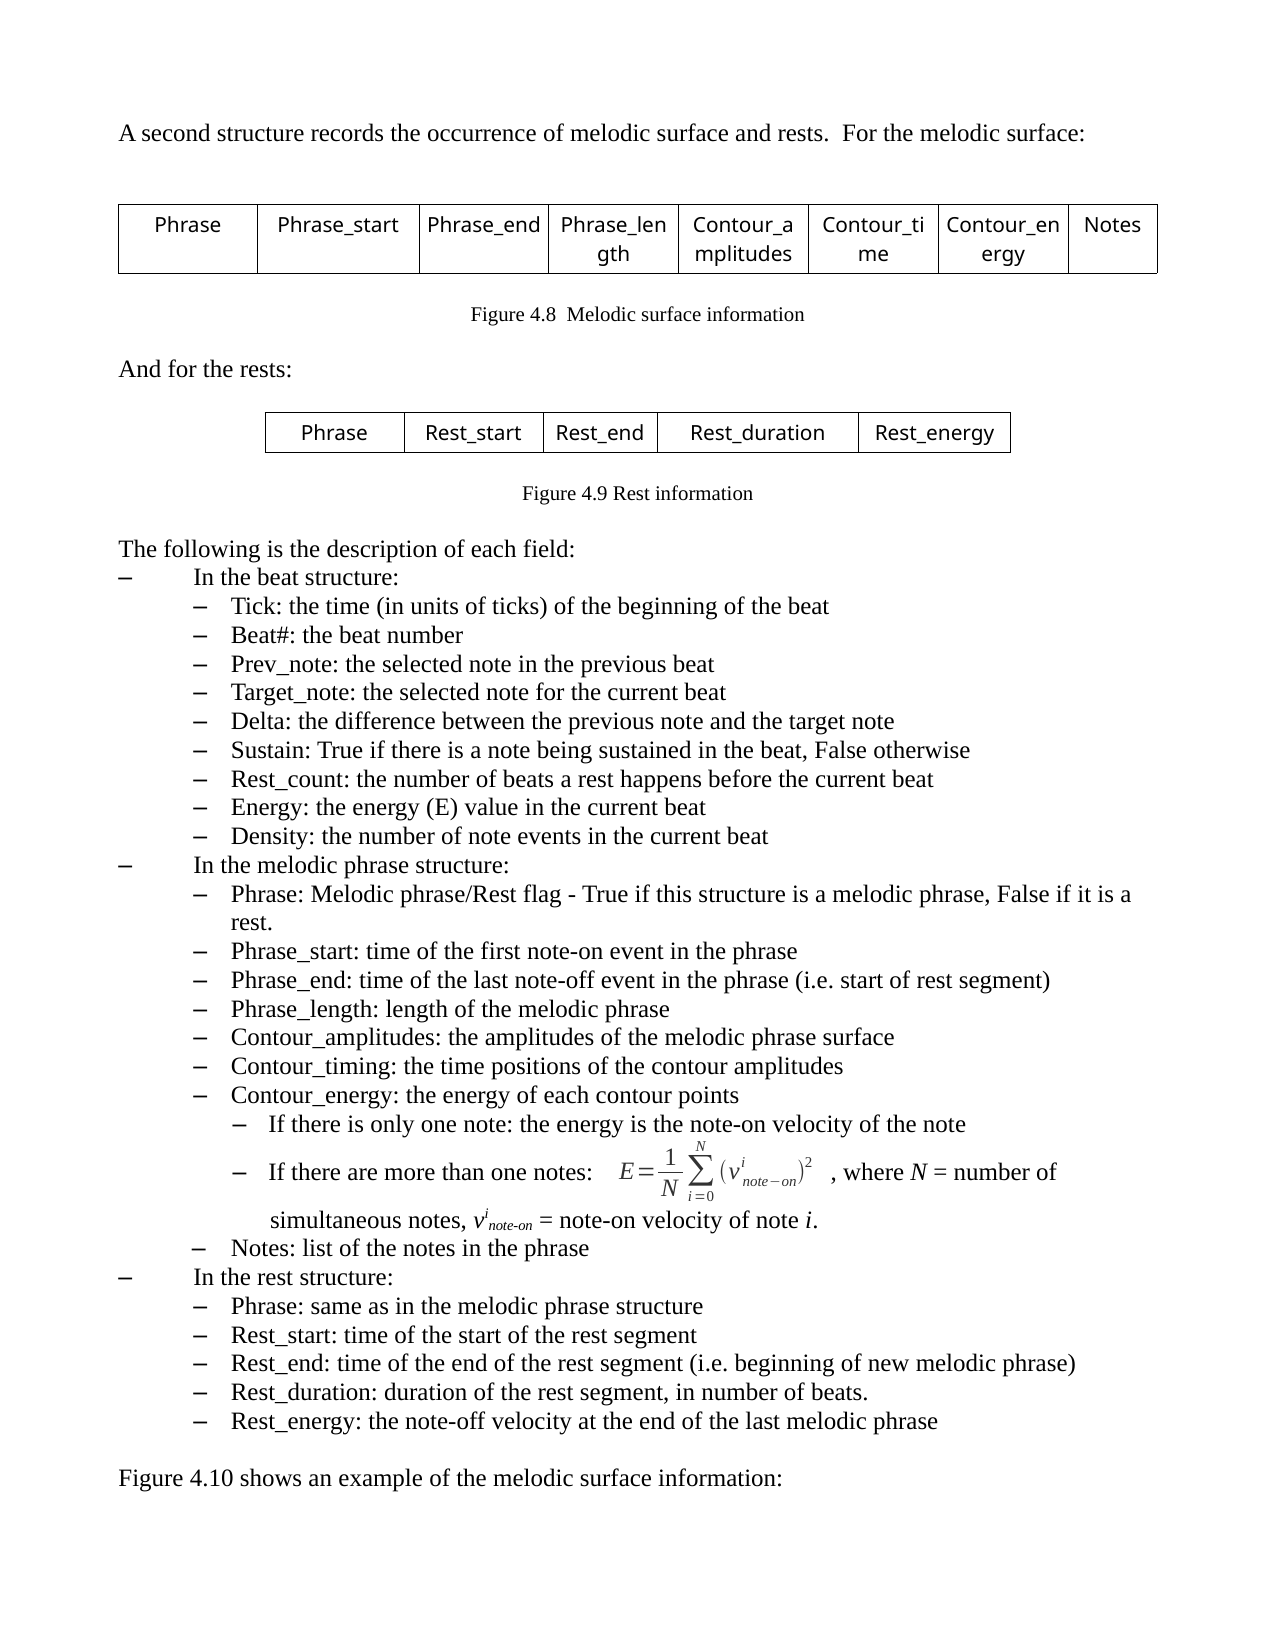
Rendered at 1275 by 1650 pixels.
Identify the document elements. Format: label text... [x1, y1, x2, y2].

list Sustain: True if there is a note being sustained in the beat, False otherwise [118, 735, 1157, 764]
list Notes: list of the notes in the phrase [192, 1233, 1157, 1262]
table_header Phrase [119, 205, 257, 273]
list Beat#: the beat number [118, 620, 1157, 649]
list Energy: the energy (E) value in the current beat [118, 792, 1157, 821]
list Rest_start: time of the start of the rest segment [118, 1320, 1157, 1348]
list Phrase_length: length of the melodic phrase [193, 994, 1157, 1022]
list Contour_timing: the time positions of the contour amplitudes [193, 1051, 1157, 1080]
list Contour_energy: the energy of each contour points [193, 1080, 1157, 1109]
table_header Rest_start [405, 413, 543, 452]
list Phrase_end: time of the last note-off event in the phrase (i.e. start of rest segment) [193, 965, 1157, 994]
list If there is only one note: the energy is the note-on velocity of the note [232, 1109, 1157, 1137]
table_header Rest_end [544, 413, 657, 452]
list Prev_note: the selected note in the previous beat [118, 649, 1157, 677]
list Rest_duration: duration of the rest segment, in number of beats. [118, 1377, 1157, 1406]
list Rest_end: time of the end of the rest segment (i.e. beginning of new melodic phrase) [118, 1348, 1157, 1377]
list Rest_energy: the note-off velocity at the end of the last melodic phrase [118, 1406, 1157, 1435]
table_header Rest_energy [859, 413, 1010, 452]
table_header Contour_amplitudes [679, 205, 808, 273]
list Contour_amplitudes: the amplitudes of the melodic phrase surface [193, 1022, 1157, 1051]
table_header Contour_time [809, 205, 938, 273]
text Figure 4.8 Melodic surface information [118, 274, 1157, 326]
list Rest_count: the number of beats a rest happens before the current beat [118, 764, 1157, 792]
text The following is the description of each field: [118, 534, 1157, 562]
list Phrase: same as in the melodic phrase structure [118, 1291, 1157, 1320]
text Figure 4.9 Rest information [118, 481, 1157, 505]
list Delta: the difference between the previous note and the target note [118, 706, 1157, 735]
text Figure 4.10 shows an example of the melodic surface information: [118, 1463, 1157, 1492]
table_header Phrase_length [549, 205, 678, 273]
table_header Phrase_end [420, 205, 548, 273]
list Tick: the time (in units of ticks) of the beginning of the beat [118, 591, 1157, 620]
table_header Phrase_start [258, 205, 419, 273]
list In the rest structure: [118, 1262, 1157, 1291]
list In the beat structure: [118, 562, 1157, 591]
list Phrase: Melodic phrase/Rest flag - True if this structure is a melodic phrase, False if it is a rest. [193, 879, 1157, 936]
list In the melodic phrase structure: [118, 850, 1157, 879]
table_header Phrase [266, 413, 404, 452]
list If there are more than one notes: , where N = number of simultaneous notes, vinote-on = note-on velocity of note i. [232, 1137, 1157, 1233]
text A second structure records the occurrence of melodic surface and rests. For the melodic surface: [118, 118, 1157, 147]
table_header Rest_duration [658, 413, 858, 452]
text And for the rests: [118, 354, 1157, 383]
table_header Notes [1069, 205, 1157, 273]
list Target_note: the selected note for the current beat [118, 677, 1157, 706]
table_header Contour_energy [939, 205, 1068, 273]
list Phrase_start: time of the first note-on event in the phrase [193, 936, 1157, 965]
list Density: the number of note events in the current beat [118, 821, 1157, 850]
